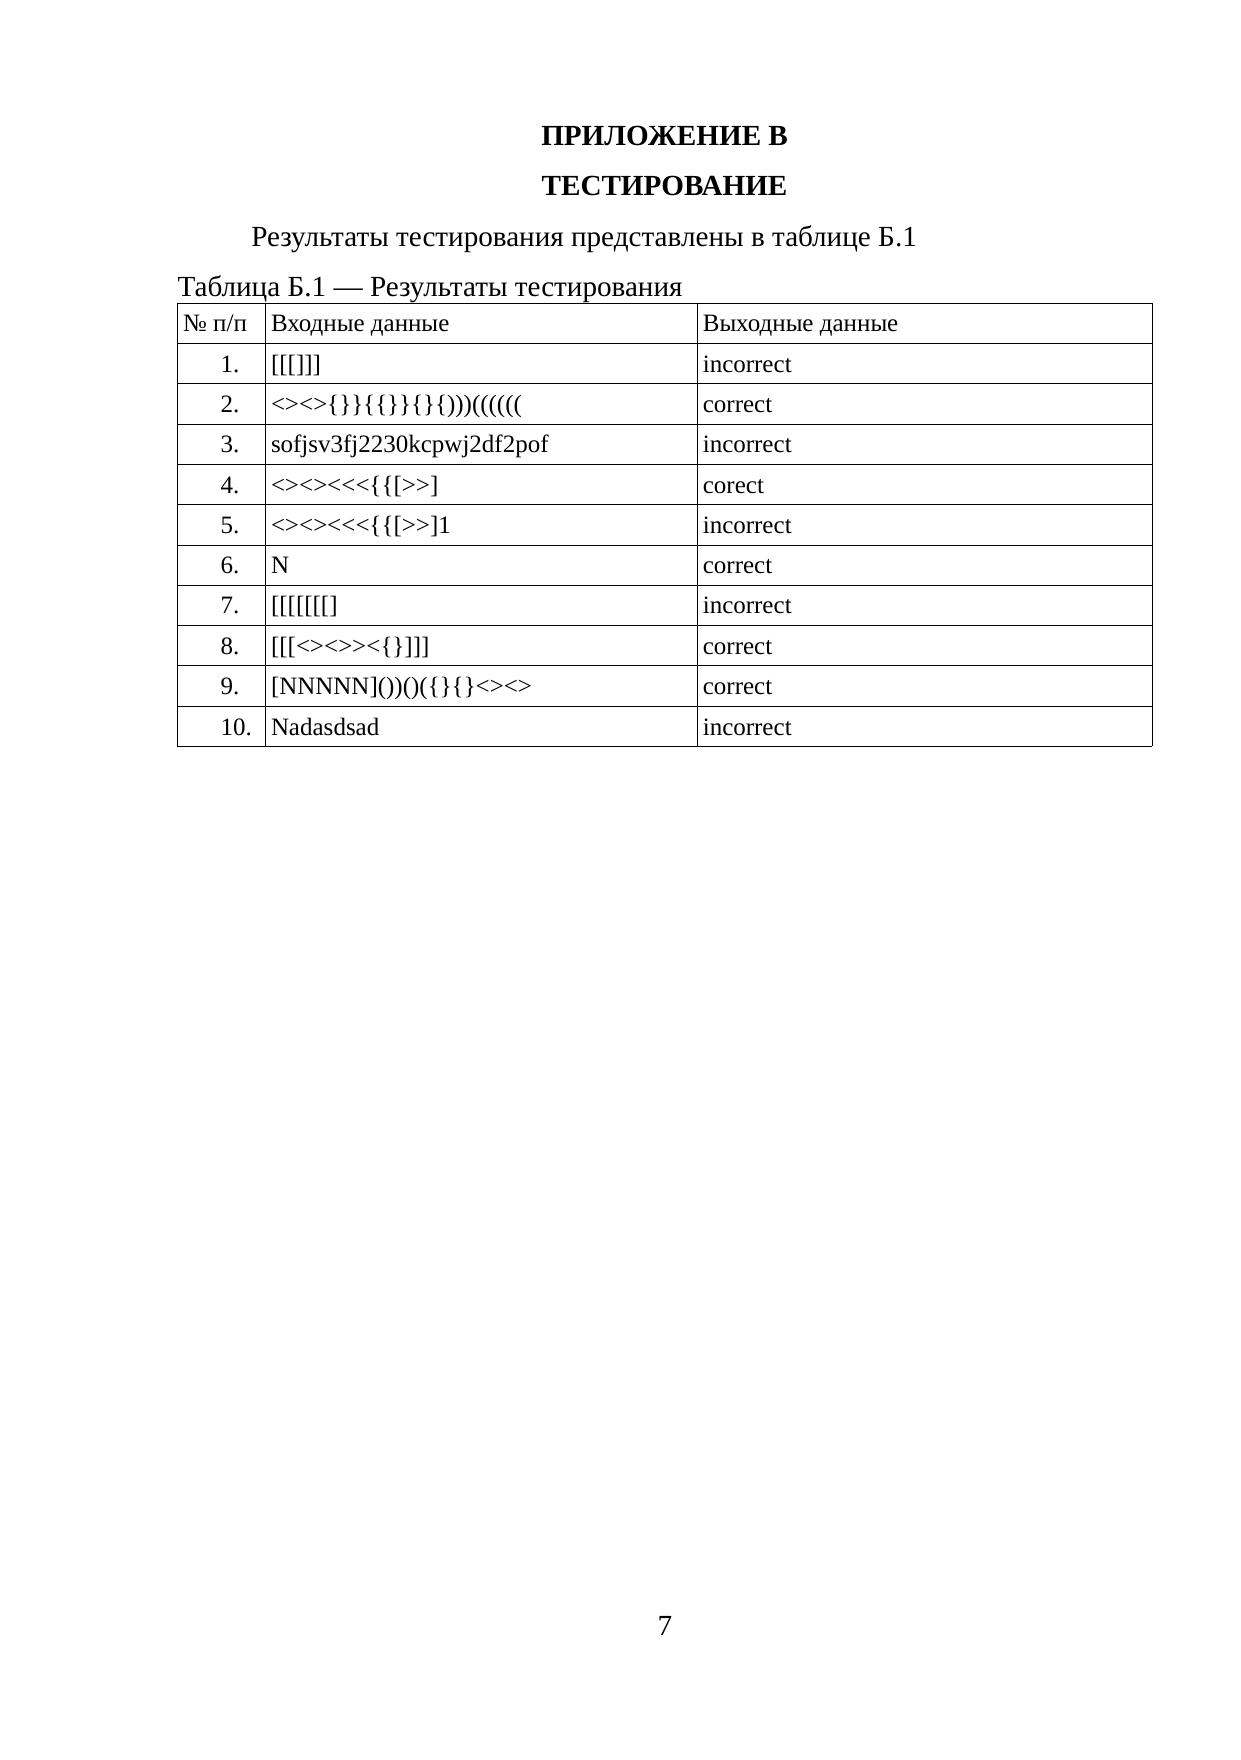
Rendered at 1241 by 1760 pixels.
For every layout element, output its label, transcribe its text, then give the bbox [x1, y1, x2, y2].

table_cell [178, 505, 265, 544]
text Результаты тестирования представлены в таблице Б.1 [177, 219, 1152, 252]
table_cell [178, 384, 265, 423]
table_cell incorrect [698, 707, 1152, 746]
table_header Выходные данные [698, 304, 1152, 343]
table_cell [[[<><>><{}]]] [266, 626, 697, 665]
table_cell [178, 465, 265, 504]
table_cell <><><<<{{[>>] [266, 465, 697, 504]
table_cell [178, 666, 265, 706]
table_cell correct [698, 546, 1152, 585]
table_cell <><><<<{{[>>]1 [266, 505, 697, 544]
table_cell incorrect [698, 586, 1152, 625]
table_cell [[[]]] [266, 344, 697, 383]
table_cell [178, 707, 265, 746]
table_header Входные данные [266, 304, 697, 343]
table_cell N [266, 546, 697, 585]
table_cell incorrect [698, 344, 1152, 383]
table_cell Nadasdsad [266, 707, 697, 746]
table_cell corect [698, 465, 1152, 504]
table_cell correct [698, 666, 1152, 706]
table_cell incorrect [698, 425, 1152, 464]
table_cell <><>{}}{{}}{}{)))(((((( [266, 384, 697, 423]
table_cell [NNNNN]())()({}{}<><> [266, 666, 697, 706]
table_header № п/п [178, 304, 265, 343]
table_cell correct [698, 626, 1152, 665]
table_cell incorrect [698, 505, 1152, 544]
text Таблица Б.1 — Результаты тестирования [177, 269, 1152, 303]
table_cell [178, 425, 265, 464]
table_cell correct [698, 384, 1152, 423]
table_cell [178, 344, 265, 383]
subtitle Приложение В Тестирование [177, 118, 1152, 202]
table_cell [178, 546, 265, 585]
table_cell sofjsv3fj2230kcpwj2df2pof [266, 425, 697, 464]
table_cell [178, 586, 265, 625]
table_cell [[[[[[[] [266, 586, 697, 625]
table_cell [178, 626, 265, 665]
